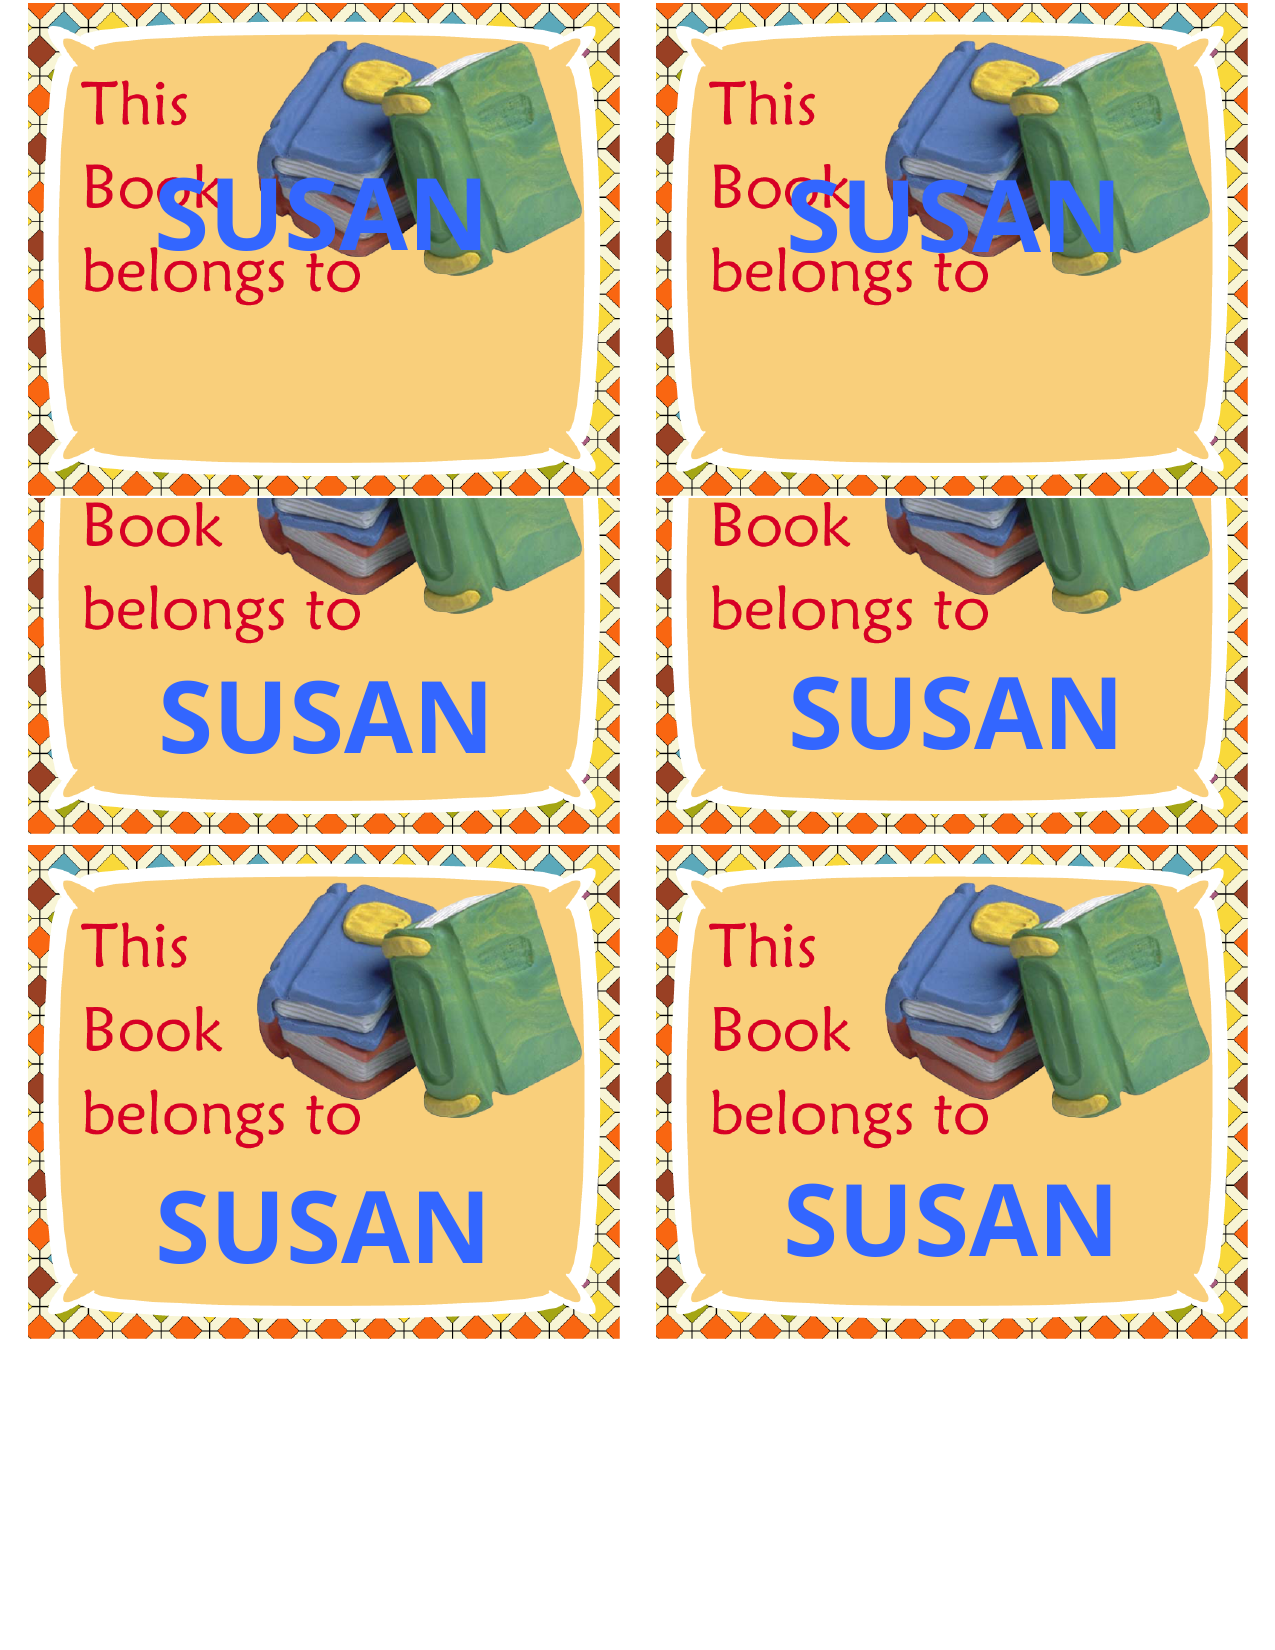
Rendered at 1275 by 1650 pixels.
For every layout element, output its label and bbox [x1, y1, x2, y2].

picture [654, 498, 1249, 835]
picture [654, 843, 1249, 1340]
table_header [622, 75, 650, 575]
picture [654, 1, 1249, 497]
table_cell [622, 575, 650, 1075]
table_header [22, 0, 622, 575]
table_cell [22, 843, 622, 1575]
picture [26, 843, 621, 1340]
table_cell [622, 1075, 650, 1575]
picture [26, 498, 621, 835]
table_cell [650, 575, 1250, 1075]
table_cell [650, 1075, 1250, 1575]
picture [26, 1, 621, 497]
table_cell [22, 498, 622, 1075]
